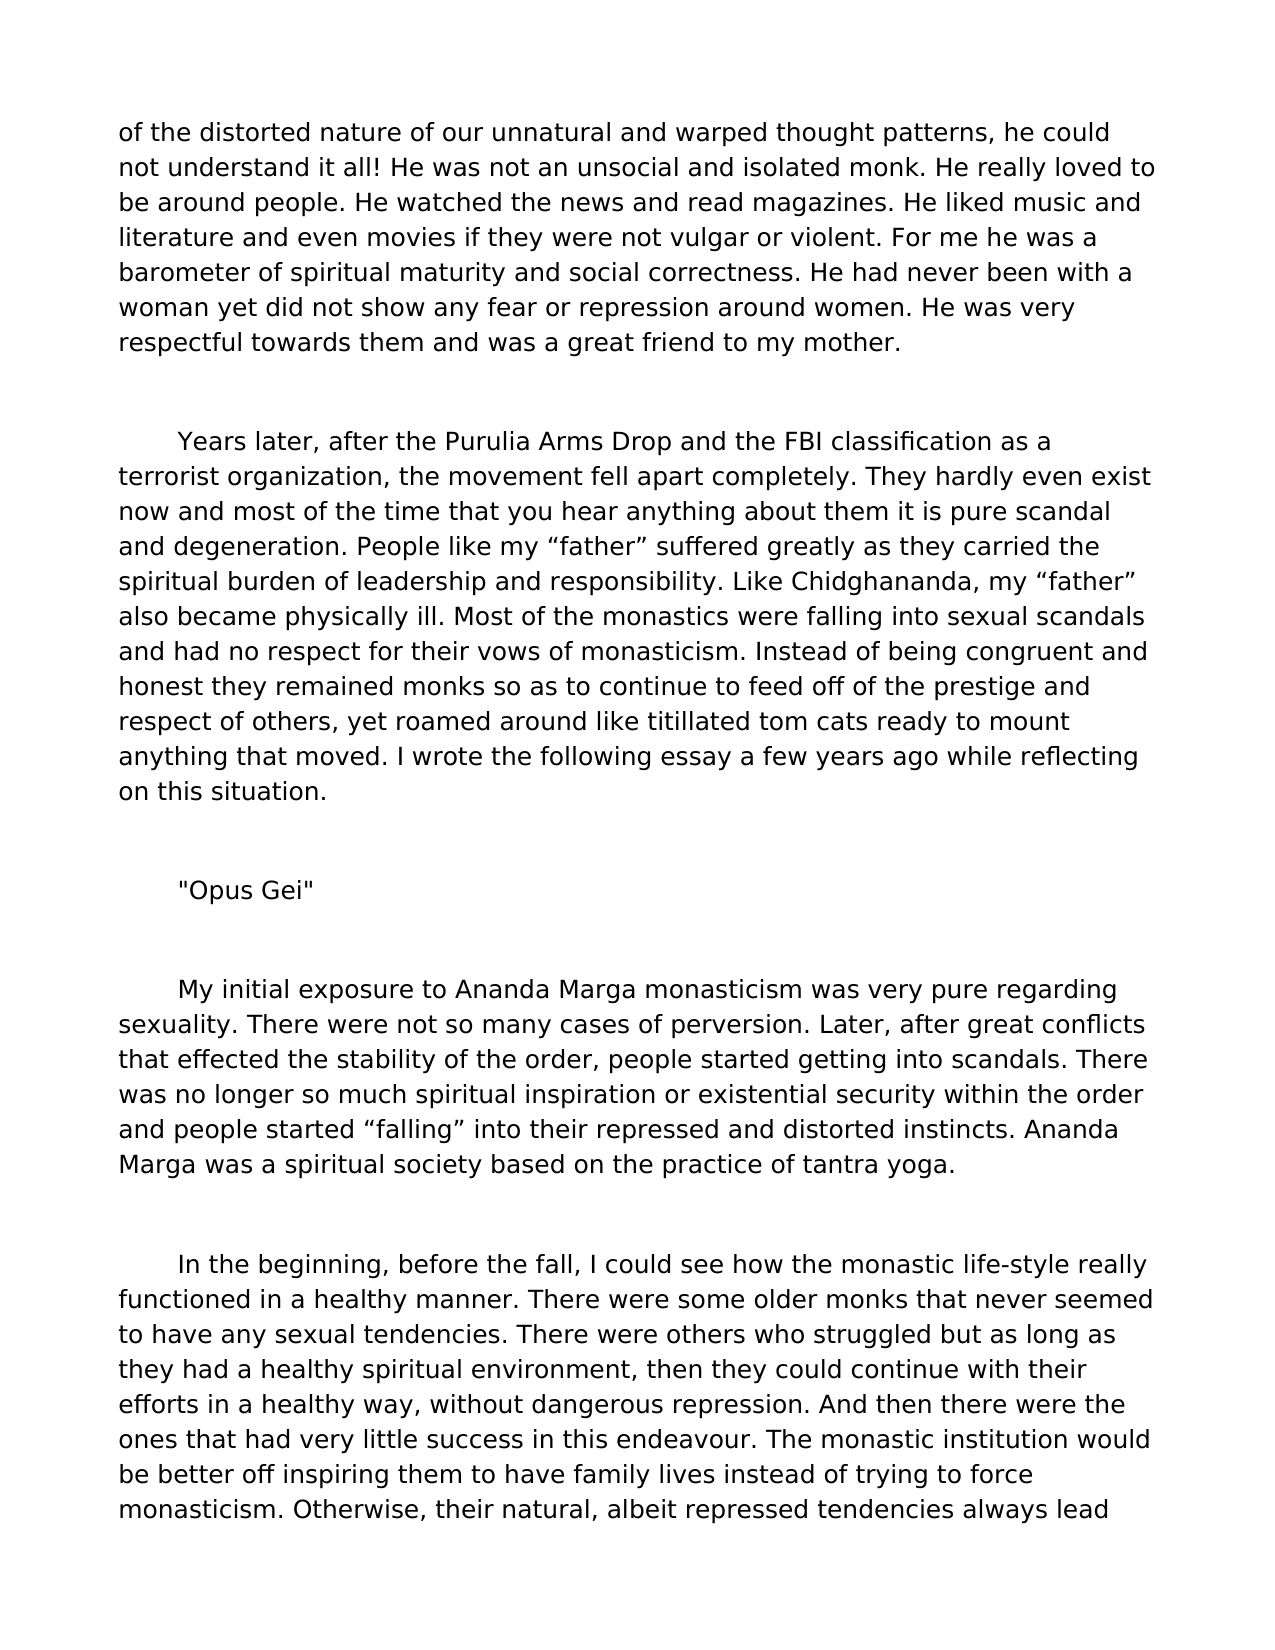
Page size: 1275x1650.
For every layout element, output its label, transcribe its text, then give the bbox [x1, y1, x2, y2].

text My initial exposure to Ananda Marga monasticism was very pure regarding sexuality. There were not so many cases of perversion. Later, after great conflicts that effected the stability of the order, people started getting into scandals. There was no longer so much spiritual inspiration or existential security within the order and people started “falling” into their repressed and distorted instincts. Ananda Marga was a spiritual society based on the practice of tantra yoga. [118, 976, 1157, 1180]
text Years later, after the Purulia Arms Drop and the FBI classification as a terrorist organization, the movement fell apart completely. They hardly even exist now and most of the time that you hear anything about them it is pure scandal and degeneration. People like my “father” suffered greatly as they carried the spiritual burden of leadership and responsibility. Like Chidghananda, my “father” also became physically ill. Most of the monastics were falling into sexual scandals and had no respect for their vows of monasticism. Instead of being congruent and honest they remained monks so as to continue to feed off of the prestige and respect of others, yet roamed around like titillated tom cats ready to mount anything that moved. I wrote the following essay a few years ago while reflecting on this situation. [118, 427, 1157, 806]
text of the distorted nature of our unnatural and warped thought patterns, he could not understand it all! He was not an unsocial and isolated monk. He really loved to be around people. He watched the news and read magazines. He liked music and literature and even movies if they were not vulgar or violent. For me he was a barometer of spiritual maturity and social correctness. He had never been with a woman yet did not show any fear or repression around women. He was very respectful towards them and was a great friend to my mother. [118, 118, 1157, 357]
text In the beginning, before the fall, I could see how the monastic life-style really functioned in a healthy manner. There were some older monks that never seemed to have any sexual tendencies. There were others who struggled but as long as they had a healthy spiritual environment, then they could continue with their efforts in a healthy way, without dangerous repression. And then there were the ones that had very little success in this endeavour. The monastic institution would be better off inspiring them to have family lives instead of trying to force monasticism. Otherwise, their natural, albeit repressed tendencies always lead [118, 1250, 1157, 1524]
text "Opus Gei" [118, 876, 1157, 906]
